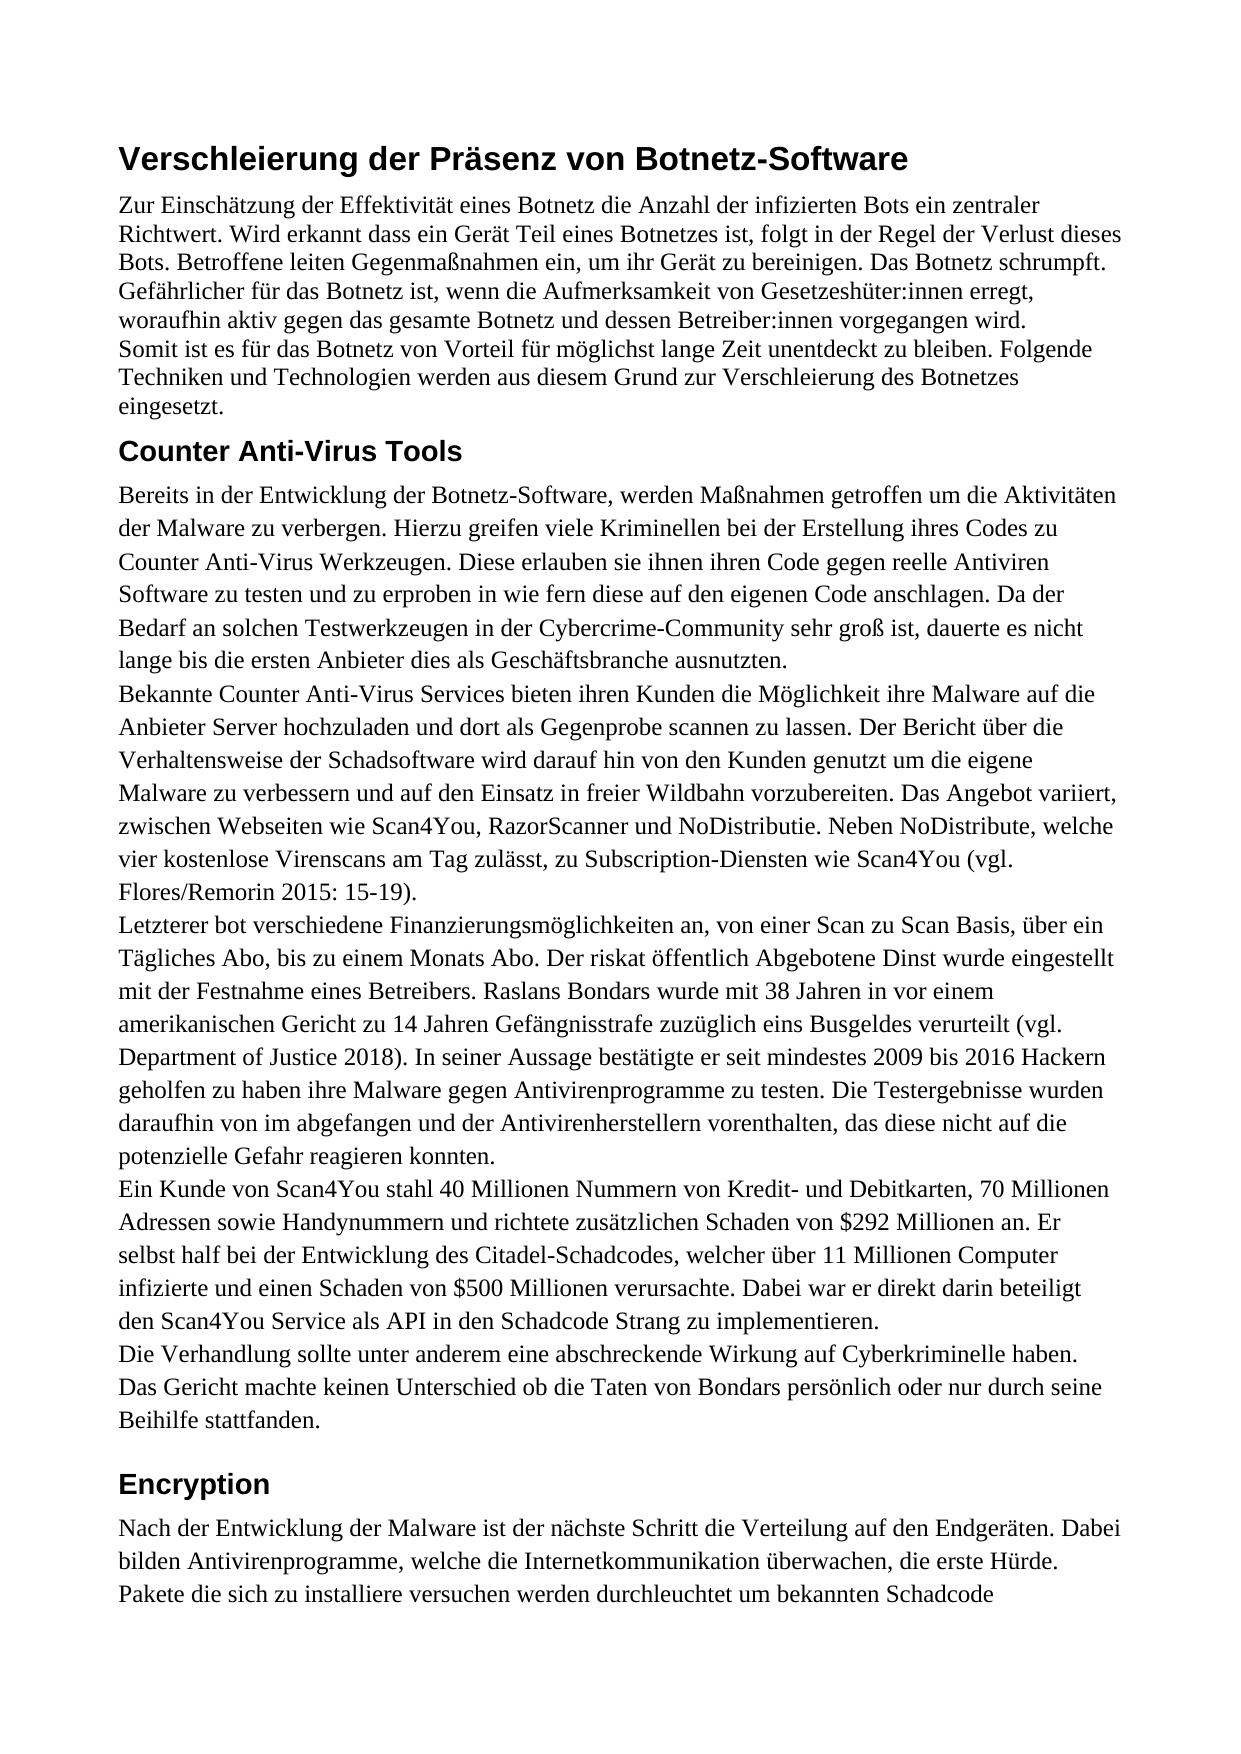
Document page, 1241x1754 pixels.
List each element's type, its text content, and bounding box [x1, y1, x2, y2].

subtitle Verschleierung der Präsenz von Botnetz-Software [118, 139, 1122, 177]
subtitle Encryption [118, 1467, 1122, 1501]
text Zur Einschätzung der Effektivität eines Botnetz die Anzahl der infizierten Bots ein zentraler Richtwert. Wird erkannt dass ein Gerät Teil eines Botnetzes ist, folgt in der Regel der Verlust dieses Bots. Betroffene leiten Gegenmaßnahmen ein, um ihr Gerät zu bereinigen. Das Botnetz schrumpft. Gefährlicher für das Botnetz ist, wenn die Aufmerksamkeit von Gesetzeshüter:innen erregt, woraufhin aktiv gegen das gesamte Botnetz und dessen Betreiber:innen vorgegangen wird. Somit ist es für das Botnetz von Vorteil für möglichst lange Zeit unentdeckt zu bleiben. Folgende Techniken und Technologien werden aus diesem Grund zur Verschleierung des Botnetzes eingesetzt. [118, 190, 1122, 420]
subtitle Counter Anti-Virus Tools [118, 434, 1122, 468]
text Nach der Entwicklung der Malware ist der nächste Schritt die Verteilung auf den Endgeräten. Dabei bilden Antivirenprogramme, welche die Internetkommunikation überwachen, die erste Hürde. Pakete die sich zu installiere versuchen werden durchleuchtet um bekannten Schadcode [118, 1513, 1122, 1608]
text Bereits in der Entwicklung der Botnetz-Software, werden Maßnahmen getroffen um die Aktivitäten der Malware zu verbergen. Hierzu greifen viele Kriminellen bei der Erstellung ihres Codes zu Counter Anti-Virus Werkzeugen. Diese erlauben sie ihnen ihren Code gegen reelle Antiviren Software zu testen und zu erproben in wie fern diese auf den eigenen Code anschlagen. Da der Bedarf an solchen Testwerkzeugen in der Cybercrime-Community sehr groß ist, dauerte es nicht lange bis die ersten Anbieter dies als Geschäftsbranche ausnutzten. Bekannte Counter Anti-Virus Services bieten ihren Kunden die Möglichkeit ihre Malware auf die Anbieter Server hochzuladen und dort als Gegenprobe scannen zu lassen. Der Bericht über die Verhaltensweise der Schadsoftware wird darauf hin von den Kunden genutzt um die eigene Malware zu verbessern und auf den Einsatz in freier Wildbahn vorzubereiten. Das Angebot variiert, zwischen Webseiten wie Scan4You, RazorScanner und NoDistributie. Neben NoDistribute, welche vier kostenlose Virenscans am Tag zulässt, zu Subscription-Diensten wie Scan4You (vgl. Flores/Remorin 2015: 15-19). Letzterer bot verschiedene Finanzierungsmöglichkeiten an, von einer Scan zu Scan Basis, über ein Tägliches Abo, bis zu einem Monats Abo. Der riskat öffentlich Abgebotene Dinst wurde eingestellt mit der Festnahme eines Betreibers. Raslans Bondars wurde mit 38 Jahren in vor einem amerikanischen Gericht zu 14 Jahren Gefängnisstrafe zuzüglich eins Busgeldes verurteilt (vgl. Department of Justice 2018). In seiner Aussage bestätigte er seit mindestes 2009 bis 2016 Hackern geholfen zu haben ihre Malware gegen Antivirenprogramme zu testen. Die Testergebnisse wurden daraufhin von im abgefangen und der Antivirenherstellern vorenthalten, das diese nicht auf die potenzielle Gefahr reagieren konnten. Ein Kunde von Scan4You stahl 40 Millionen Nummern von Kredit- und Debitkarten, 70 Millionen Adressen sowie Handynummern und richtete zusätzlichen Schaden von $292 Millionen an. Er selbst half bei der Entwicklung des Citadel-Schadcodes, welcher über 11 Millionen Computer infizierte und einen Schaden von $500 Millionen verursachte. Dabei war er direkt darin beteiligt den Scan4You Service als API in den Schadcode Strang zu implementieren. Die Verhandlung sollte unter anderem eine abschreckende Wirkung auf Cyberkriminelle haben. Das Gericht machte keinen Unterschied ob die Taten von Bondars persönlich oder nur durch seine Beihilfe stattfanden. [118, 481, 1122, 1434]
